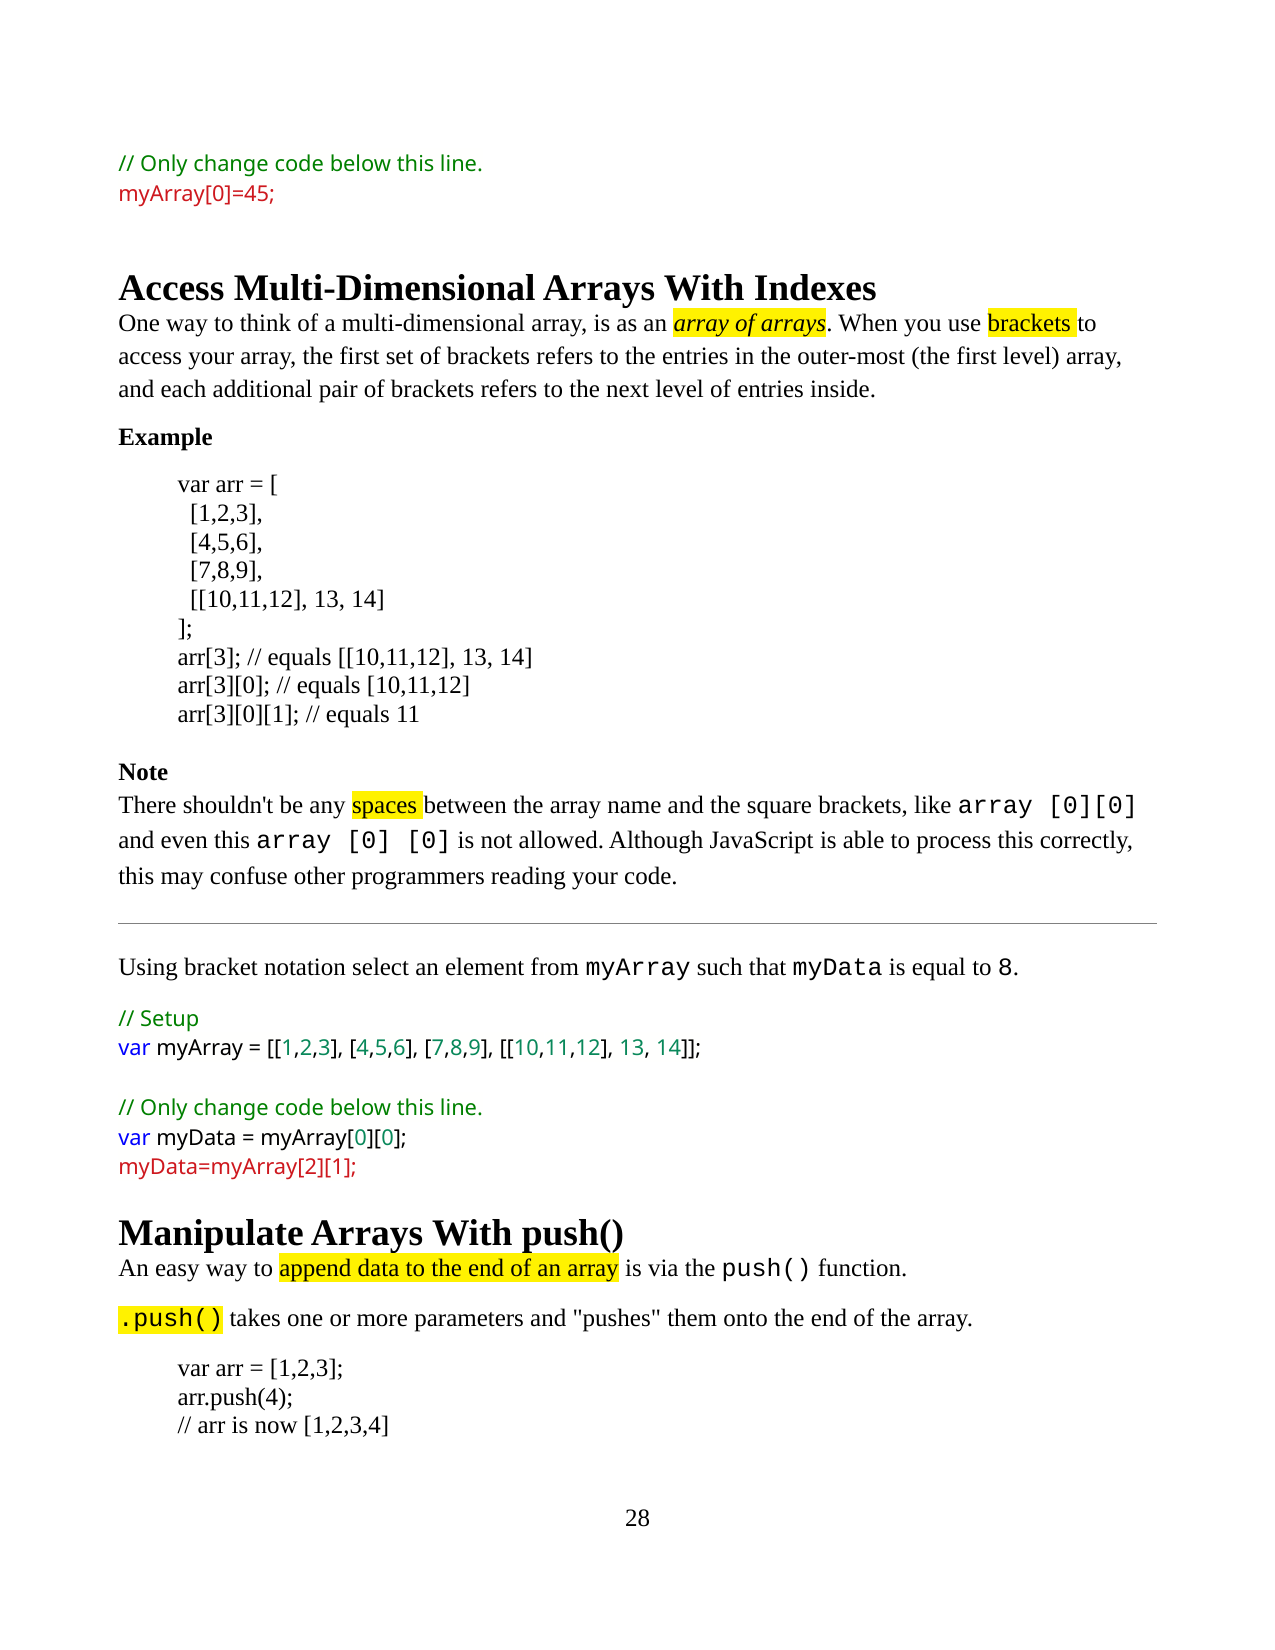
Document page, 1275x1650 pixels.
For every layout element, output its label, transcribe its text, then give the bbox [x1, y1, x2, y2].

text var myArray = [[1,2,3], [4,5,6], [7,8,9], [[10,11,12], 13, 14]]; [118, 1032, 1157, 1062]
text An easy way to append data to the end of an array is via the push() function. [118, 1253, 1157, 1284]
text .push() takes one or more parameters and "pushes" them onto the end of the array. [118, 1303, 1157, 1334]
text Note There shouldn't be any spaces between the array name and the square brackets, like array [0][0] and even this array [0] [0] is not allowed. Although JavaScript is able to process this correctly, this may confuse other programmers reading your code. [118, 757, 1157, 889]
subtitle Manipulate Arrays With push() [118, 1210, 1157, 1253]
text Example [118, 422, 1157, 450]
text myArray[0]=45; [118, 178, 1157, 207]
subtitle Access Multi-Dimensional Arrays With Indexes [118, 265, 1157, 308]
text var arr = [ [1,2,3], [4,5,6], [7,8,9], [[10,11,12], 13, 14] ]; arr[3]; // equals [[10,11,12], 13, 14] arr[3][0]; // equals [10,11,12] arr[3][0][1]; // equals 11 [177, 469, 1098, 728]
text myData=myArray[2][1]; [118, 1151, 1157, 1181]
text One way to think of a multi-dimensional array, is as an array of arrays. When you use brackets to access your array, the first set of brackets refers to the entries in the outer-most (the first level) array, and each additional pair of brackets refers to the next level of entries inside. [118, 308, 1157, 403]
text // Setup [118, 1002, 1157, 1032]
text // Only change code below this line. [118, 148, 1157, 178]
text var myData = myArray[0][0]; [118, 1122, 1157, 1151]
text Using bracket notation select an element from myArray such that myData is equal to 8. [118, 952, 1157, 983]
text // Only change code below this line. [118, 1092, 1157, 1122]
text var arr = [1,2,3]; arr.push(4); // arr is now [1,2,3,4] [177, 1353, 1098, 1439]
